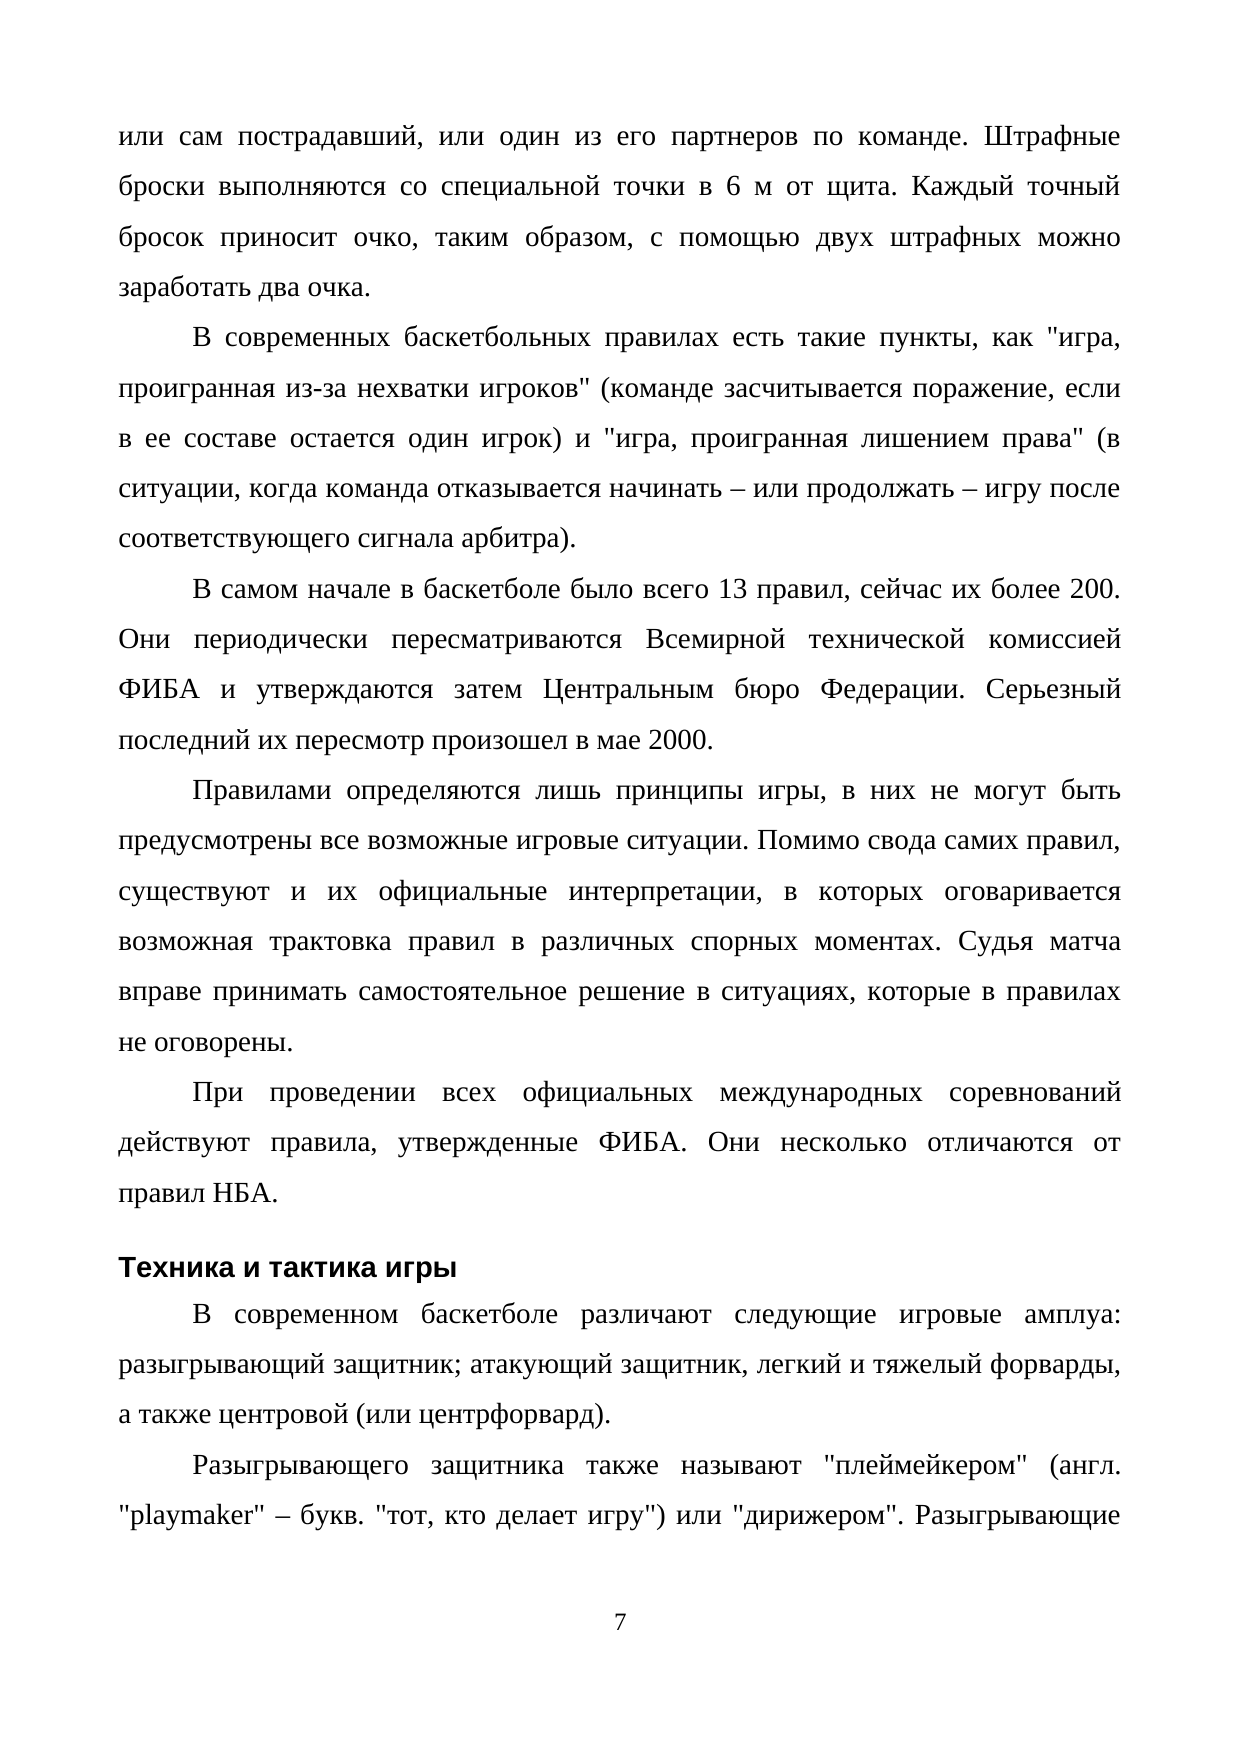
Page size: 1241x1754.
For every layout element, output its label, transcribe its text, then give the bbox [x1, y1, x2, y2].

text Разыгрывающего защитника также называют "плеймейкером" (англ. "playmaker" – букв. "тот, кто делает игру") или "дирижером". Разыгрывающие [118, 1447, 1122, 1531]
text Правилами определяются лишь принципы игры, в них не могут быть предусмотрены все возможные игровые ситуации. Помимо свода самих правил, существуют и их официальные интерпретации, в которых оговаривается возможная трактовка правил в различных спорных моментах. Судья матча вправе принимать самостоятельное решение в ситуациях, которые в правилах не оговорены. [118, 772, 1122, 1057]
text или сам пострадавший, или один из его партнеров по команде. Штрафные броски выполняются со специальной точки в 6 м от щита. Каждый точный бросок приносит очко, таким образом, с помощью двух штрафных можно заработать два очка. [118, 118, 1122, 303]
subtitle Техника и тактика игры [118, 1250, 1122, 1283]
text В современном баскетболе различают следующие игровые амплуа: разыгрывающий защитник; атакующий защитник, легкий и тяжелый форварды, а также центровой (или центрфорвард). [118, 1296, 1122, 1430]
text В самом начале в баскетболе было всего 13 правил, сейчас их более 200. Они периодически пересматриваются Всемирной технической комиссией ФИБА и утверждаются затем Центральным бюро Федерации. Серьезный последний их пересмотр произошел в мае 2000. [118, 571, 1122, 755]
text При проведении всех официальных международных соревнований действуют правила, утвержденные ФИБА. Они несколько отличаются от правил НБА. [118, 1074, 1122, 1208]
text В современных баскетбольных правилах есть такие пункты, как "игра, проигранная из-за нехватки игроков" (команде засчитывается поражение, если в ее составе остается один игрок) и "игра, проигранная лишением права" (в ситуации, когда команда отказывается начинать – или продолжать – игру после соответствующего сигнала арбитра). [118, 319, 1122, 554]
